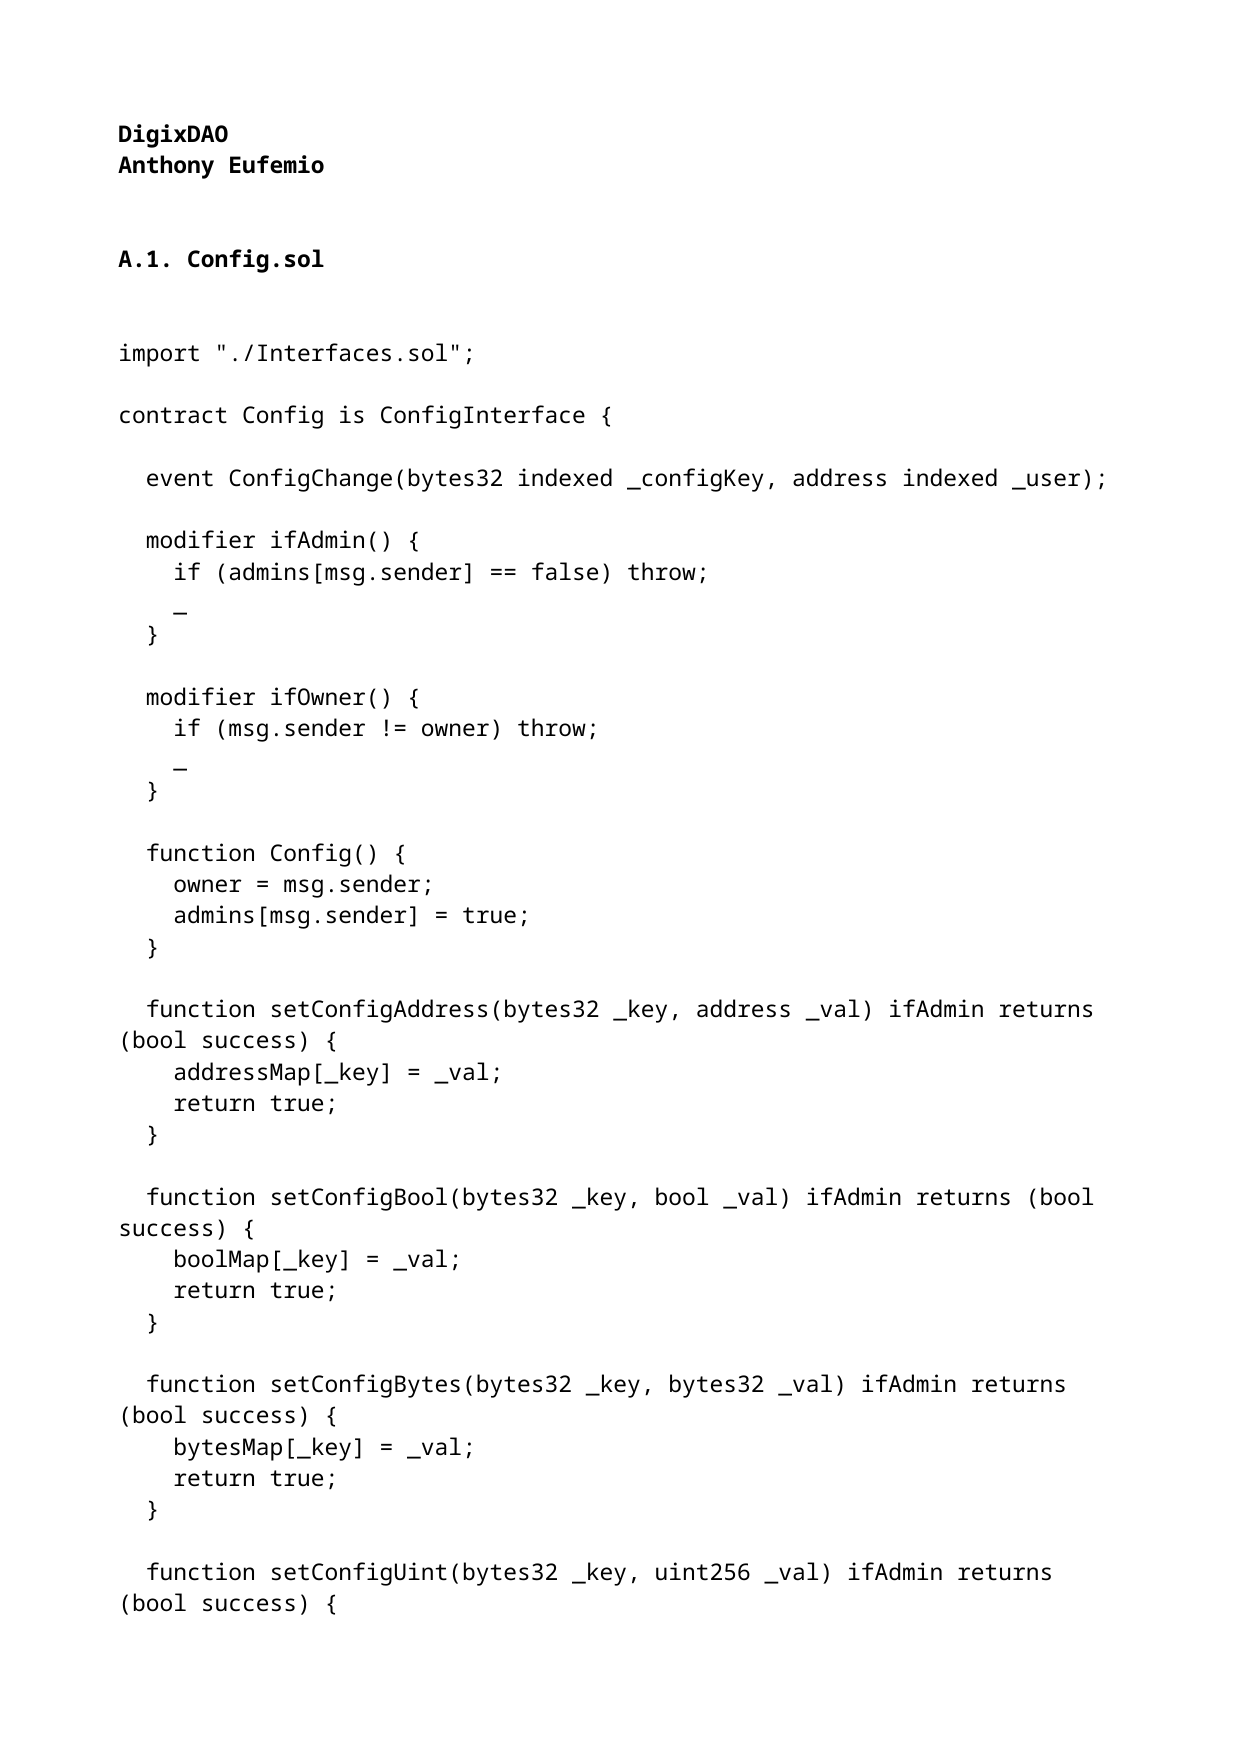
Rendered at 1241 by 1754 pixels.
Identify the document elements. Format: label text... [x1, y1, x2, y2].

text _ [118, 743, 1122, 774]
text admins[msg.sender] = true; [118, 899, 1122, 931]
text addressMap[_key] = _val; [118, 1056, 1122, 1087]
text if (admins[msg.sender] == false) throw; [118, 556, 1122, 587]
text return true; [118, 1087, 1122, 1118]
text return true; [118, 1462, 1122, 1493]
text } [118, 1306, 1122, 1337]
text function setConfigBool(bytes32 _key, bool _val) ifAdmin returns (bool success) { [118, 1181, 1122, 1243]
text owner = msg.sender; [118, 868, 1122, 899]
text function setConfigBytes(bytes32 _key, bytes32 _val) ifAdmin returns (bool success) { [118, 1368, 1122, 1431]
text function setConfigUint(bytes32 _key, uint256 _val) ifAdmin returns (bool success) { [118, 1556, 1122, 1618]
text event ConfigChange(bytes32 indexed _configKey, address indexed _user); [118, 462, 1122, 493]
text } [118, 1118, 1122, 1149]
text function Config() { [118, 837, 1122, 868]
text modifier ifAdmin() { [118, 524, 1122, 556]
text } [118, 931, 1122, 962]
text A.1. Config.sol [118, 243, 1122, 274]
text _ [118, 587, 1122, 618]
text if (msg.sender != owner) throw; [118, 712, 1122, 743]
text } [118, 774, 1122, 806]
text Anthony Eufemio [118, 149, 1122, 181]
text bytesMap[_key] = _val; [118, 1431, 1122, 1462]
text } [118, 618, 1122, 649]
text modifier ifOwner() { [118, 681, 1122, 712]
text DigixDAO [118, 118, 1122, 149]
text function setConfigAddress(bytes32 _key, address _val) ifAdmin returns (bool success) { [118, 993, 1122, 1056]
text contract Config is ConfigInterface { [118, 399, 1122, 431]
text boolMap[_key] = _val; [118, 1243, 1122, 1274]
text import "./Interfaces.sol"; [118, 337, 1122, 368]
text return true; [118, 1274, 1122, 1306]
text } [118, 1493, 1122, 1524]
